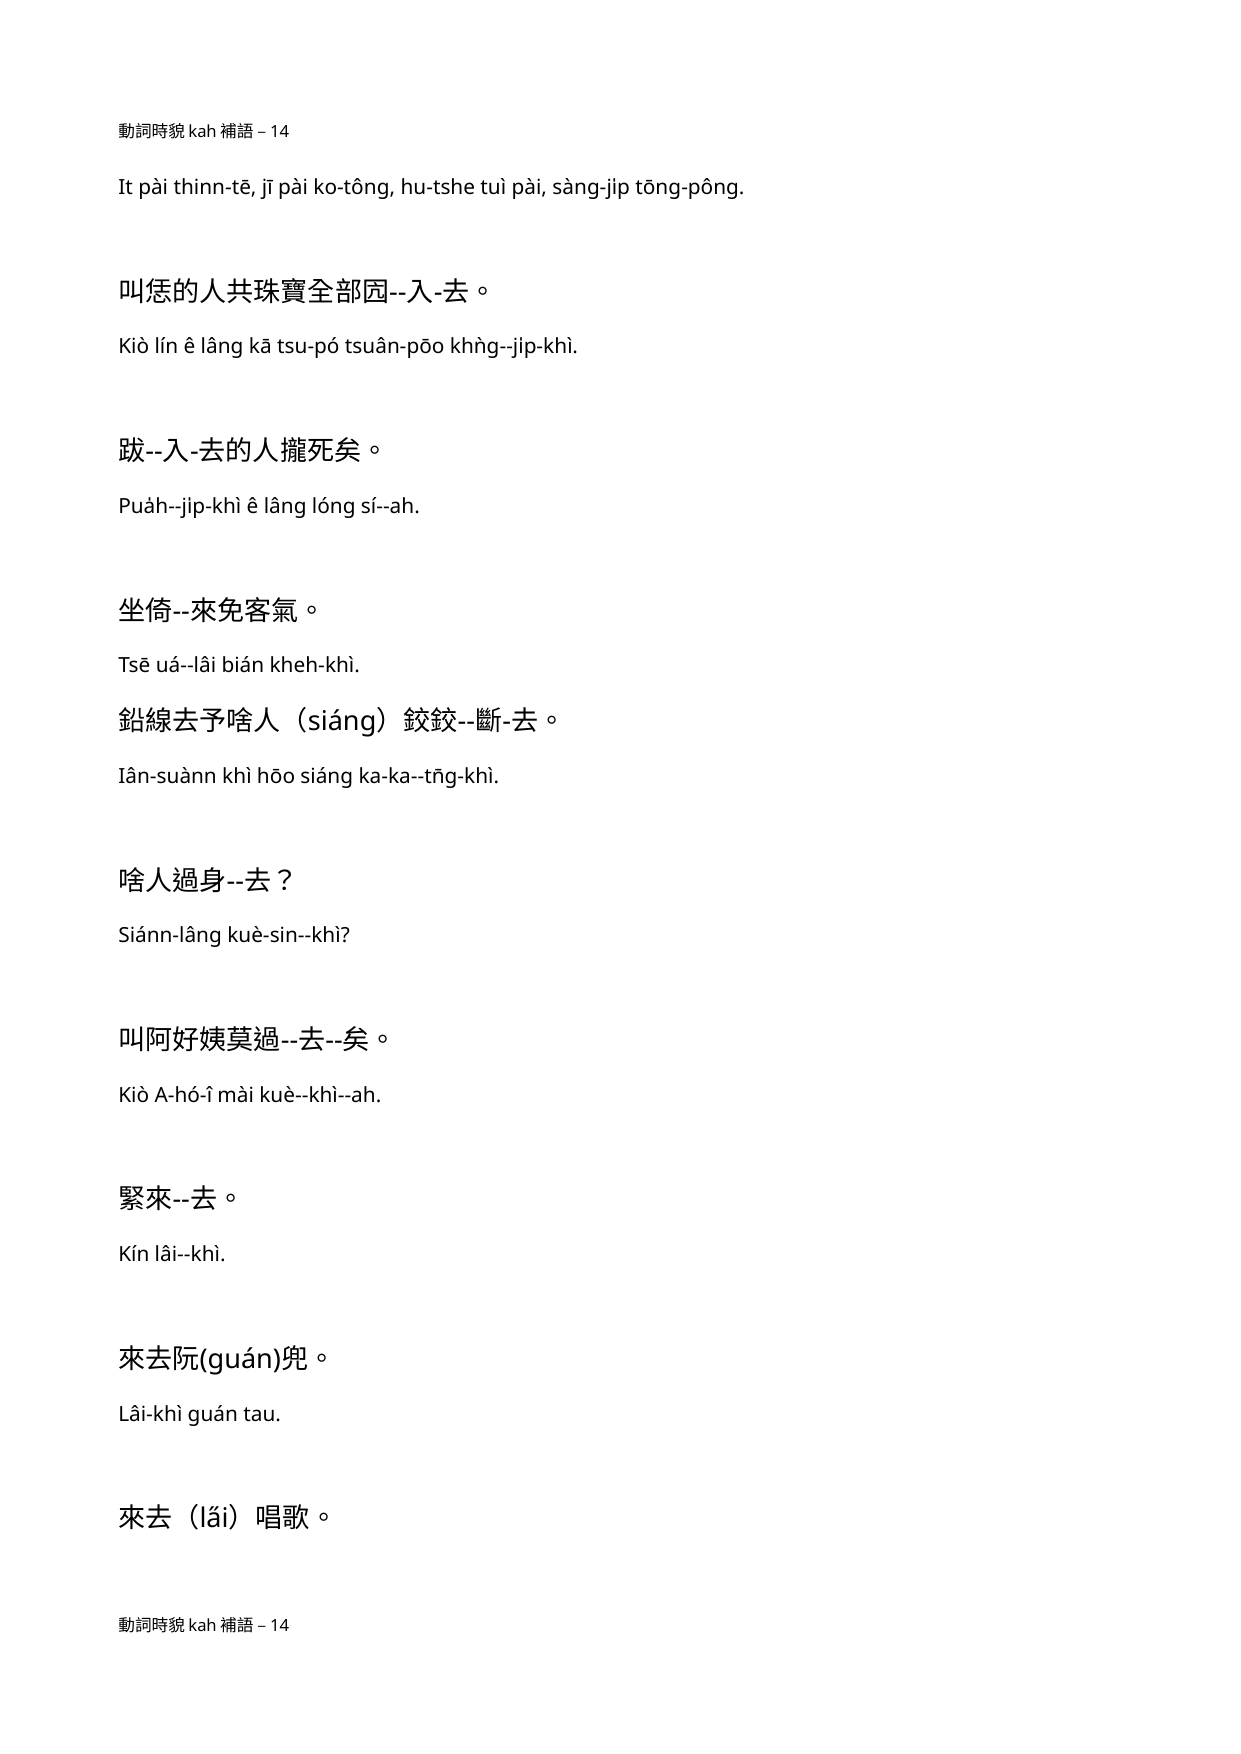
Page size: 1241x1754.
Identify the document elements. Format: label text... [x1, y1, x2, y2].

text Kiò A-hó-î mài kuè--khì--ah. [118, 1080, 1122, 1108]
text Iân-suànn khì hōo siáng ka-ka--tn̄g-khì. [118, 761, 1122, 789]
text 跋--入-去的人攏死矣。 [118, 429, 1122, 468]
text Siánn-lâng kuè-sin--khì? [118, 920, 1122, 949]
text Tsē uá--lâi bián kheh-khì. [118, 650, 1122, 679]
text 叫阿好姨莫過--去--矣。 [118, 1018, 1122, 1057]
text Kiò lín ê lâng kā tsu-pó tsuân-pōo khǹg--ji̍p-khì. [118, 331, 1122, 360]
text Lâi-khì guán tau. [118, 1399, 1122, 1427]
text 坐倚--來免客氣。 [118, 588, 1122, 628]
text 來去（la̋i）唱歌。 [118, 1496, 1122, 1536]
text It pài thinn-tē, jī pài ko-tông, hu-tshe tuì pài, sàng-ji̍p tōng-pông. [118, 172, 1122, 200]
text 來去阮(guán)兜。 [118, 1337, 1122, 1376]
text Pua̍h--ji̍p-khì ê lâng lóng sí--ah. [118, 491, 1122, 519]
text 緊來--去。 [118, 1177, 1122, 1217]
text 啥人過身--去？ [118, 858, 1122, 898]
text 鉛線去予啥人（siáng）鉸鉸--斷-去。 [118, 699, 1122, 738]
text 叫恁的人共珠寶全部囥--入-去。 [118, 269, 1122, 309]
text Kín lâi--khì. [118, 1239, 1122, 1268]
